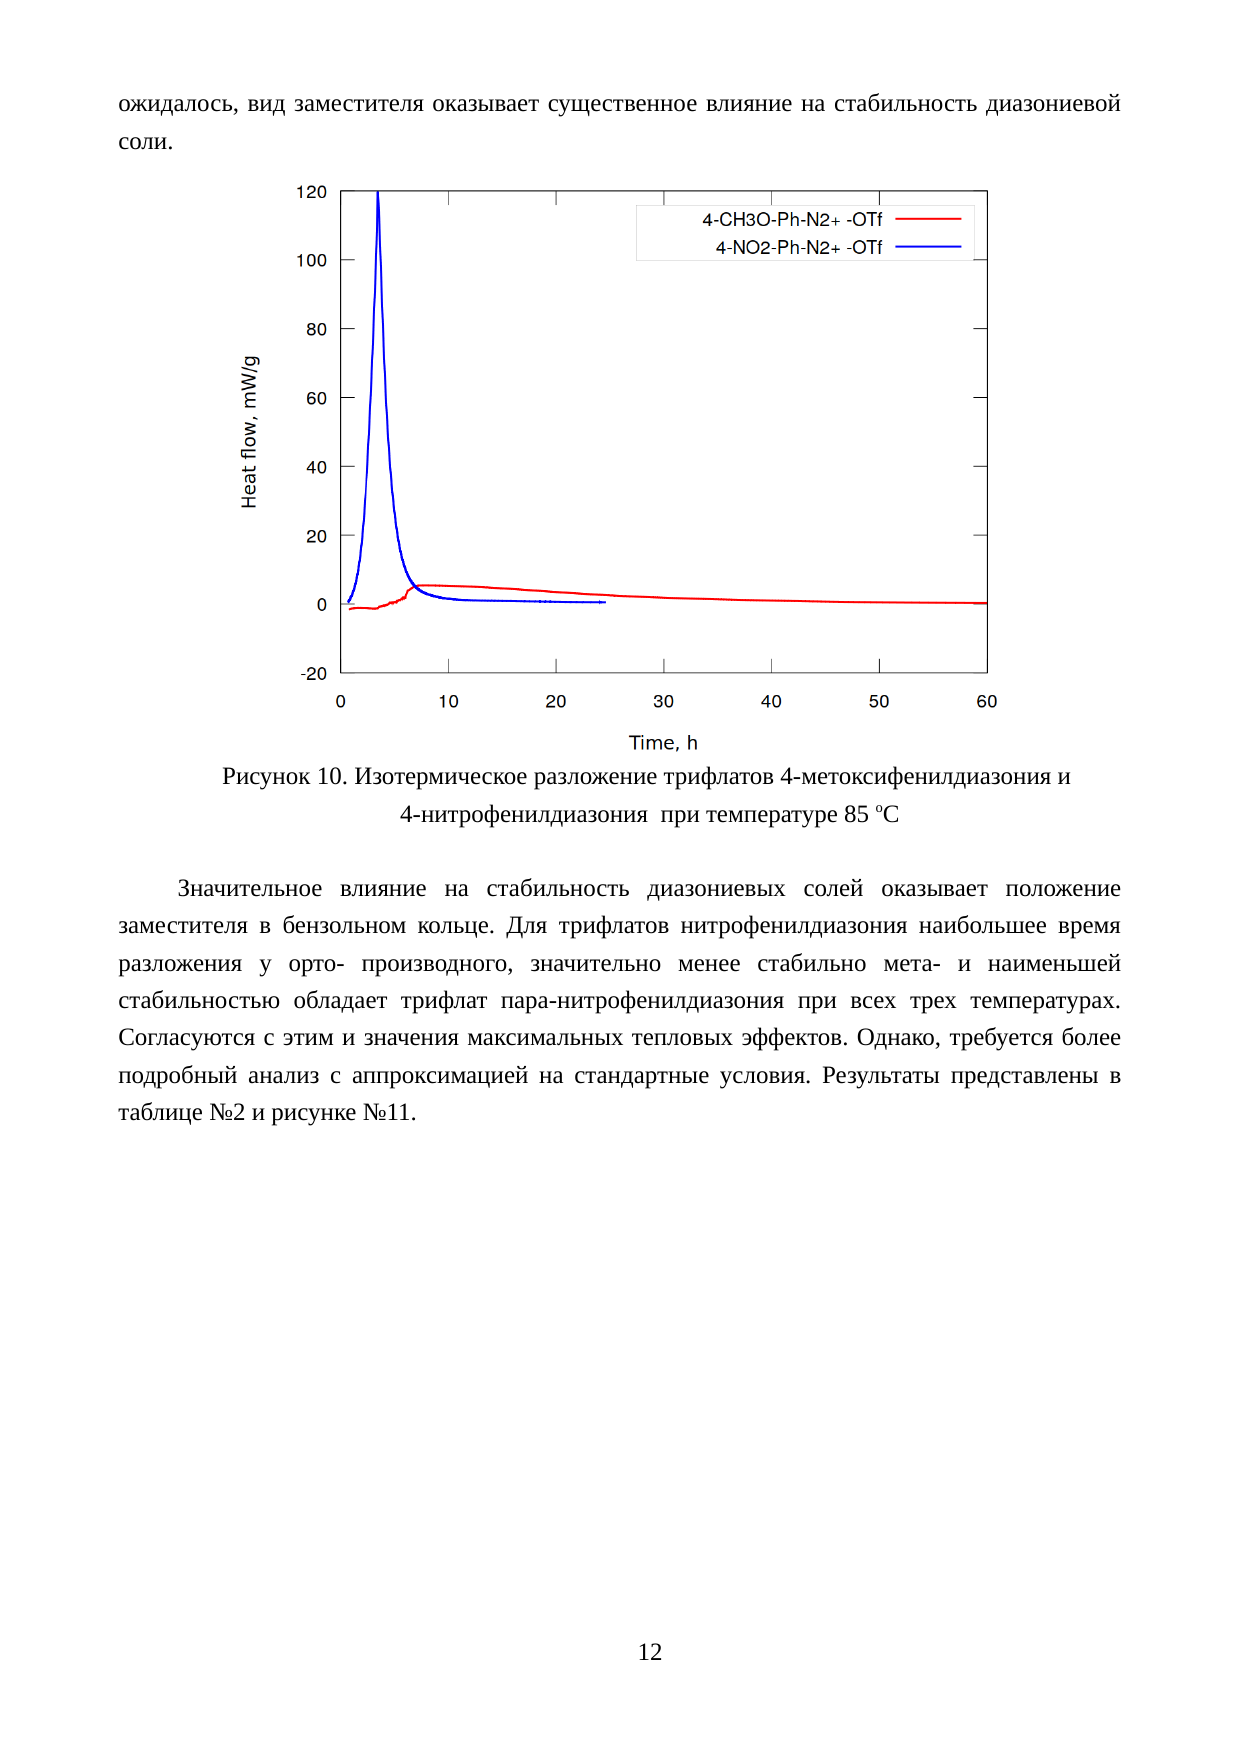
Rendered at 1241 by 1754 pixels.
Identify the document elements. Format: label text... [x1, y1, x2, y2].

text ожидалось, вид заместителя оказывает существенное влияние на стабильность диазониевой соли. [118, 88, 1122, 154]
text 4-нитрофенилдиазония при температуре 85 оС [118, 799, 1122, 827]
text Значительное влияние на стабильность диазониевых солей оказывает положениe заместителя в бензольном кольце. Для трифлатов нитрофенилдиазония наибольшее время разложения у орто- производного, значительно менее стабильно мета- и наименьшей стабильностью обладает трифлат пара-нитрофенилдиазония при всех трех температурах. Согласуются с этим и значения максимальных тепловых эффектов. Однако, требуется более подробный анализ с аппроксимацией на стандартные условия. Результаты представлены в таблице №2 и рисунке №11. [118, 873, 1122, 1126]
text Рисунок 10. Изотермическое разложение трифлатов 4-метоксифенилдиазония и [118, 187, 1122, 790]
picture [238, 181, 1002, 753]
